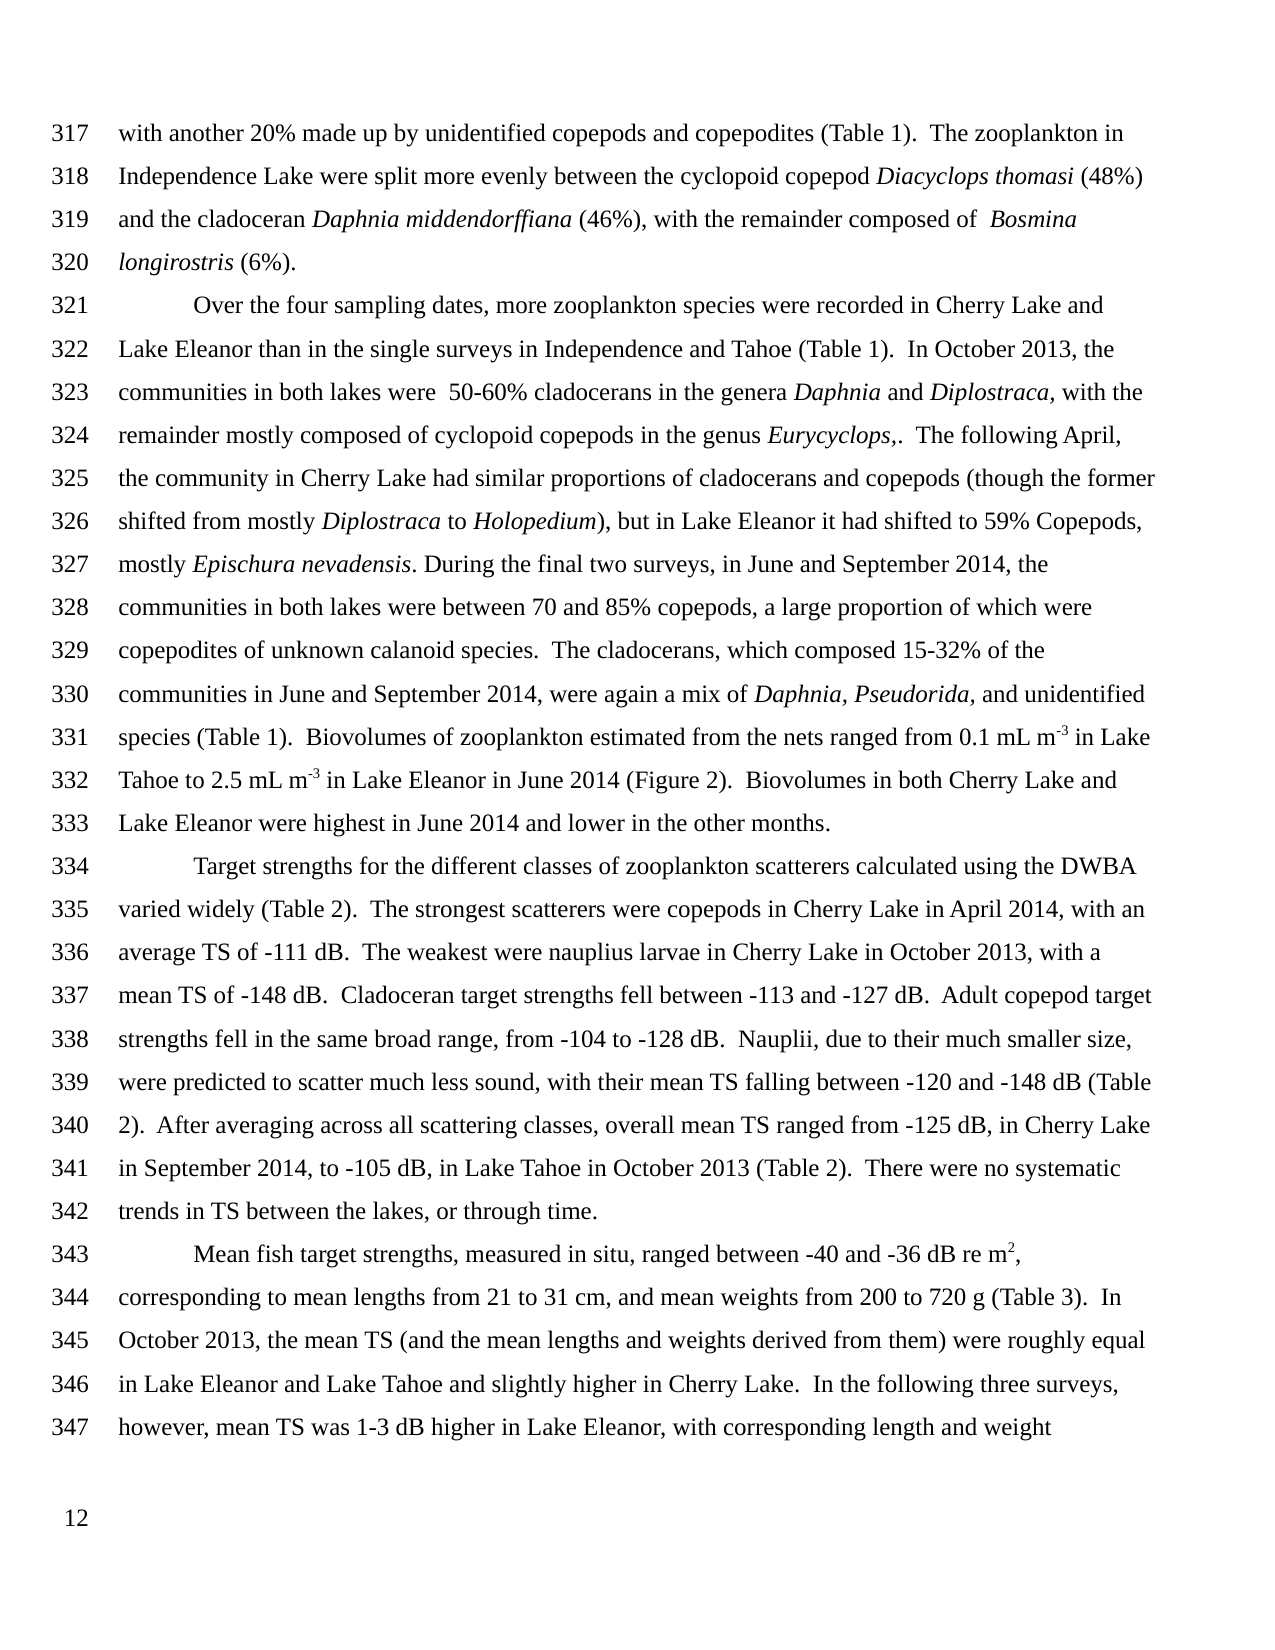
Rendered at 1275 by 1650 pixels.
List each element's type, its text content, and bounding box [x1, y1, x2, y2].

text Mean fish target strengths, measured in situ, ranged between -40 and -36 dB re m2, corresponding to mean lengths from 21 to 31 cm, and mean weights from 200 to 720 g (Table 3). In October 2013, the mean TS (and the mean lengths and weights derived from them) were roughly equal in Lake Eleanor and Lake Tahoe and slightly higher in Cherry Lake. In the following three surveys, however, mean TS was 1-3 dB higher in Lake Eleanor, with corresponding length and weight [118, 1239, 1157, 1441]
text Over the four sampling dates, more zooplankton species were recorded in Cherry Lake and Lake Eleanor than in the single surveys in Independence and Tahoe (Table 1). In October 2013, the communities in both lakes were 50-60% cladocerans in the genera Daphnia and Diplostraca, with the remainder mostly composed of cyclopoid copepods in the genus Eurycyclops,. The following April, the community in Cherry Lake had similar proportions of cladocerans and copepods (though the former shifted from mostly Diplostraca to Holopedium), but in Lake Eleanor it had shifted to 59% Copepods, mostly Epischura nevadensis. During the final two surveys, in June and September 2014, the communities in both lakes were between 70 and 85% copepods, a large proportion of which were copepodites of unknown calanoid species. The cladocerans, which composed 15-32% of the communities in June and September 2014, were again a mix of Daphnia, Pseudorida, and unidentified species (Table 1). Biovolumes of zooplankton estimated from the nets ranged from 0.1 mL m-3 in Lake Tahoe to 2.5 mL m-3 in Lake Eleanor in June 2014 (Figure 2). Biovolumes in both Cherry Lake and Lake Eleanor were highest in June 2014 and lower in the other months. [118, 291, 1157, 837]
text Target strengths for the different classes of zooplankton scatterers calculated using the DWBA varied widely (Table 2). The strongest scatterers were copepods in Cherry Lake in April 2014, with an average TS of -111 dB. The weakest were nauplius larvae in Cherry Lake in October 2013, with a mean TS of -148 dB. Cladoceran target strengths fell between -113 and -127 dB. Adult copepod target strengths fell in the same broad range, from -104 to -128 dB. Nauplii, due to their much smaller size, were predicted to scatter much less sound, with their mean TS falling between -120 and -148 dB (Table 2). After averaging across all scattering classes, overall mean TS ranged from -125 dB, in Cherry Lake in September 2014, to -105 dB, in Lake Tahoe in October 2013 (Table 2). There were no systematic trends in TS between the lakes, or through time. [118, 851, 1157, 1225]
text with another 20% made up by unidentified copepods and copepodites (Table 1). The zooplankton in Independence Lake were split more evenly between the cyclopoid copepod Diacyclops thomasi (48%) and the cladoceran Daphnia middendorffiana (46%), with the remainder composed of Bosmina longirostris (6%). [118, 118, 1157, 276]
